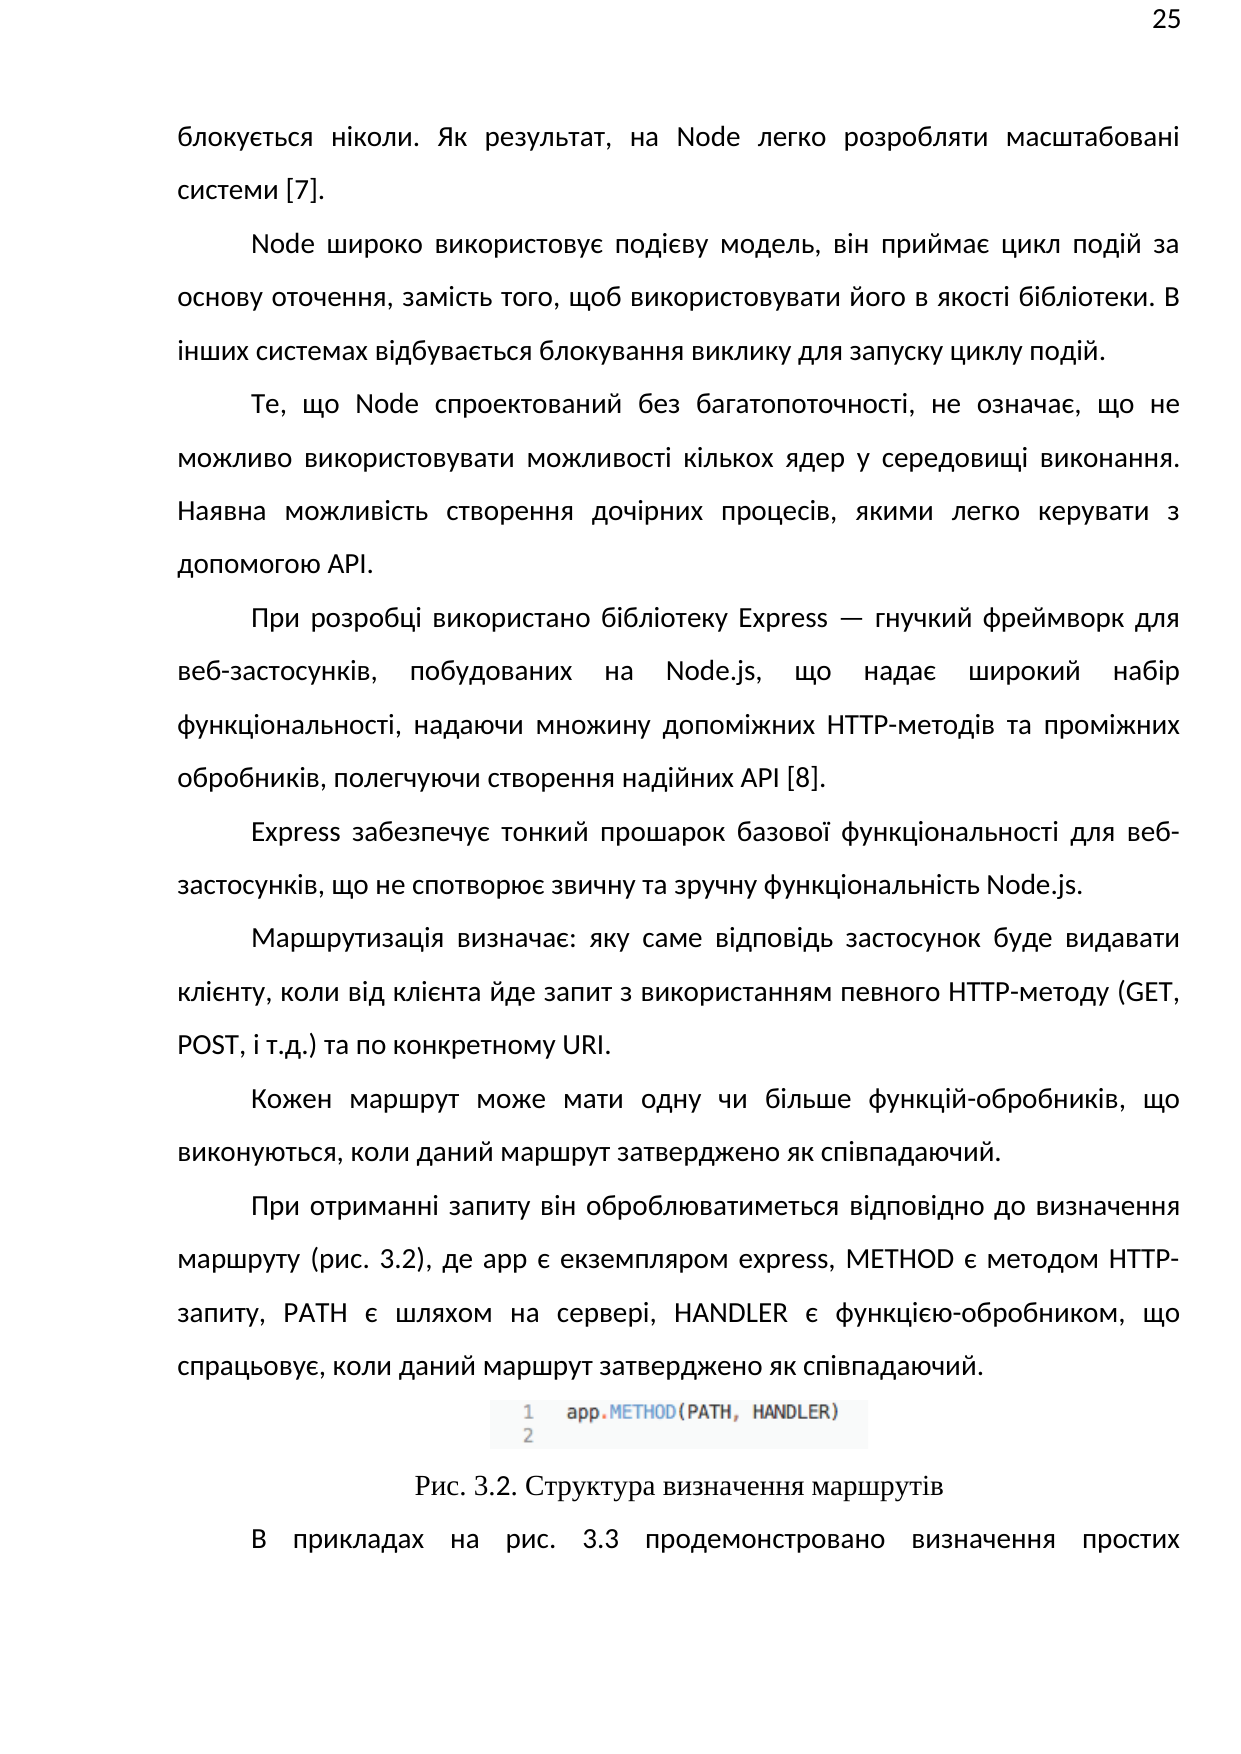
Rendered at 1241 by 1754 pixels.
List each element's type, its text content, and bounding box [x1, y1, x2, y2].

text Кожен маршрут може мати одну чи більше функцій-обробників, що виконуються, коли даний маршрут затверджено як співпадаючий. [177, 1080, 1181, 1169]
text В прикладах на рис. 3.3 продемонстровано визначення простих [177, 1520, 1181, 1556]
text Node широко використовує подієву модель, він приймає цикл подій за основу оточення, замість того, щоб використовувати його в якості бібліотеки. В інших системах відбувається блокування виклику для запуску циклу подій. [177, 225, 1181, 367]
text блокується ніколи. Як результат, на Node легко розробляти масштабовані системи [7]. [177, 118, 1181, 207]
text Рис. 3.2. Структура визначення маршрутів [177, 1467, 1181, 1502]
text При розробці використано бібліотеку Express — гнучкий фреймворк для веб-застосунків, побудованих на Node.js, що надає широкий набір функціональності, надаючи множину допоміжних HTTP-методів та проміжних обробників, полегчуючи створення надійних API [8]. [177, 599, 1181, 795]
text При отриманні запиту він оброблюватиметься відповідно до визначення маршруту (рис. 3.2), де app є екземпляром express, METHOD є методом HTTP-запиту, PATH є шляхом на сервері, HANDLER є функцією-обробником, що спрацьовує, коли даний маршрут затверджено як співпадаючий. [177, 1187, 1181, 1383]
text Express забезпечує тонкий прошарок базової функціональності для веб-застосунків, що не спотворює звичну та зручну функціональність Node.js. [177, 813, 1181, 902]
text Те, що Node спроектований без багатопоточності, не означає, що не можливо використовувати можливості кількох ядер у середовищі виконання. Наявна можливість створення дочірних процесів, якими легко керувати з допомогою API. [177, 385, 1181, 581]
picture [490, 1400, 869, 1449]
text Маршрутизація визначає: яку саме відповідь застосунок буде видавати клієнту, коли від клієнта йде запит з використанням певного HTTP-методу (GET, POST, і т.д.) та по конкретному URI. [177, 919, 1181, 1062]
